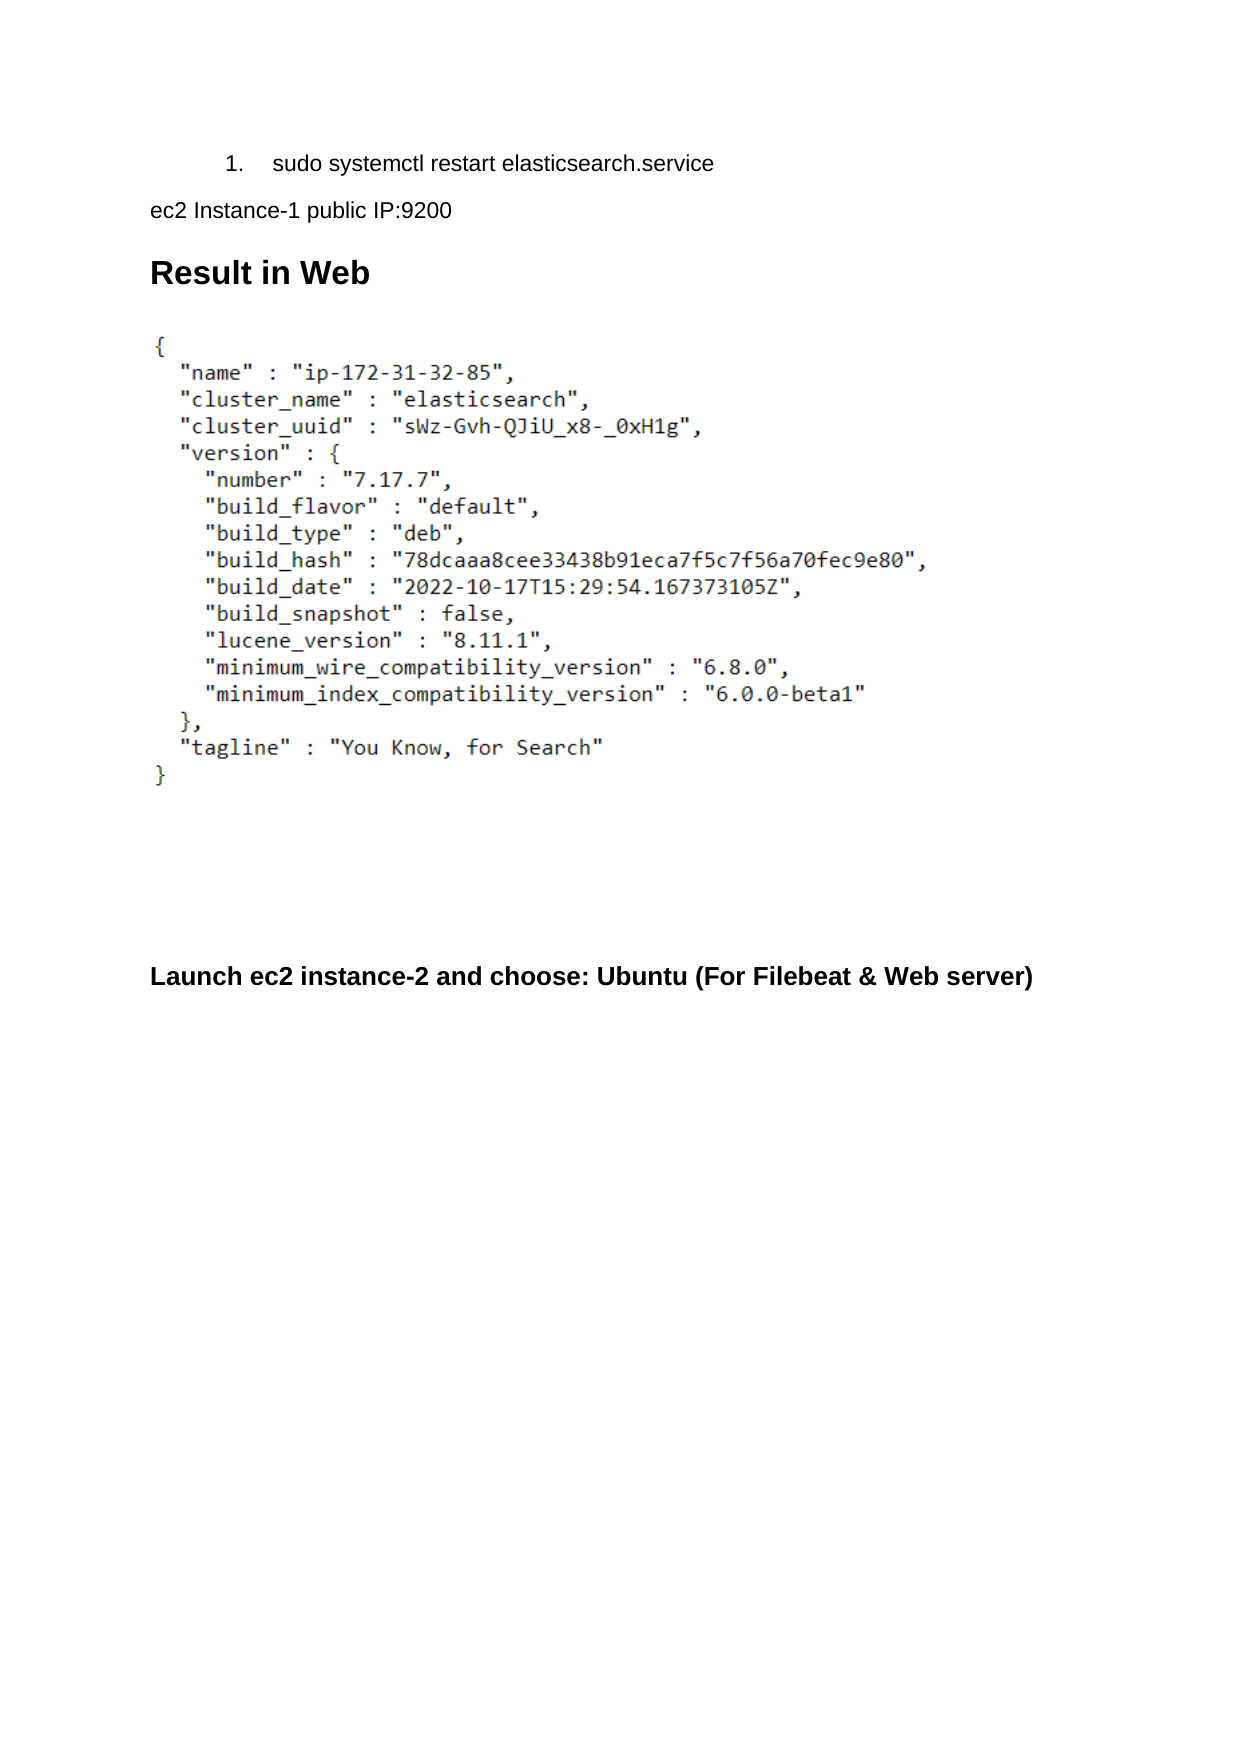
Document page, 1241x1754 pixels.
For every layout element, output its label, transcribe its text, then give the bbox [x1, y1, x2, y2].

text Launch ec2 instance-2 and choose: Ubuntu (For Filebeat & Web server) [150, 961, 1090, 991]
text ec2 Instance-1 public IP:9200 [150, 197, 1090, 223]
text 1. sudo systemctl restart elasticsearch.service [225, 150, 1090, 176]
text Result in Web [150, 253, 1090, 291]
picture [150, 321, 1091, 866]
